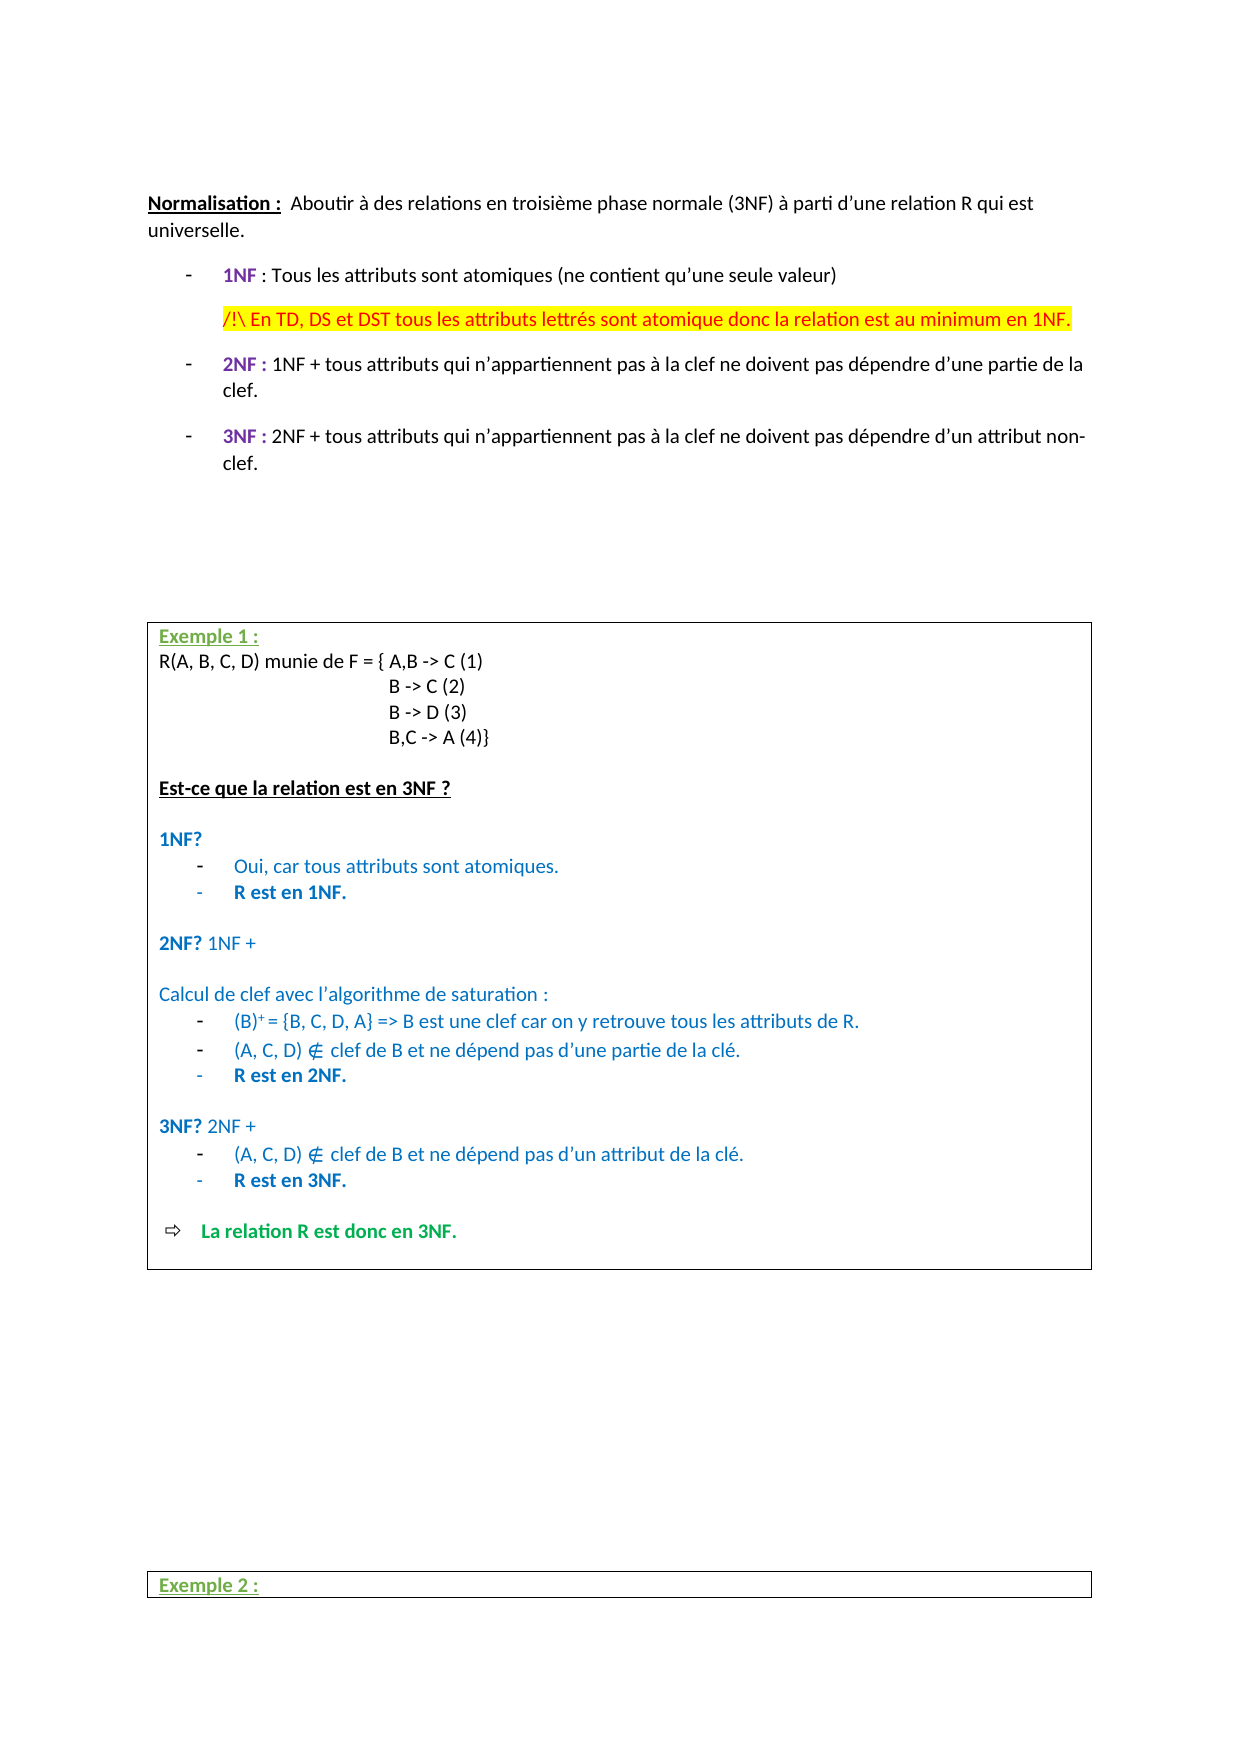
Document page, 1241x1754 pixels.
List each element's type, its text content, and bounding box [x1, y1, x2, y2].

list 2NF : 1NF + tous attributs qui n’appartiennent pas à la clef ne doivent pas dépendre d’une partie de la clef. [185, 349, 1093, 403]
list 1NF : Tous les attributs sont atomiques (ne contient qu’une seule valeur) [185, 260, 1093, 288]
list /!\ En TD, DS et DST tous les attributs lettrés sont atomique donc la relation est au minimum en 1NF. [223, 306, 1093, 331]
list 3NF : 2NF + tous attributs qui n’appartiennent pas à la clef ne doivent pas dépendre d’un attribut non-clef. [185, 421, 1093, 475]
table_header Exemple 2 : [148, 1572, 1091, 1597]
text Normalisation : Aboutir à des relations en troisième phase normale (3NF) à parti d’une relation R qui est universelle. [148, 191, 1093, 242]
table_header Exemple 1 : R(A, B, C, D) munie de F = { A,B -> C (1) B -> C (2) B -> D (3) B,C -> A (4)} Est-ce que la relation est en 3NF ? 1NF? Oui, car tous attributs sont atomiques. R est en 1NF. 2NF? 1NF + Calcul de clef avec l’algorithme de saturation : (B)+ = {B, C, D, A} => B est une clef car on y retrouve tous les attributs de R. (A, C, D) ∉ clef de B et ne dépend pas d’une partie de la clé. R est en 2NF. 3NF? 2NF + (A, C, D) ∉ clef de B et ne dépend pas d’un attribut de la clé. R est en 3NF. La relation R est donc en 3NF. [148, 623, 1091, 1269]
